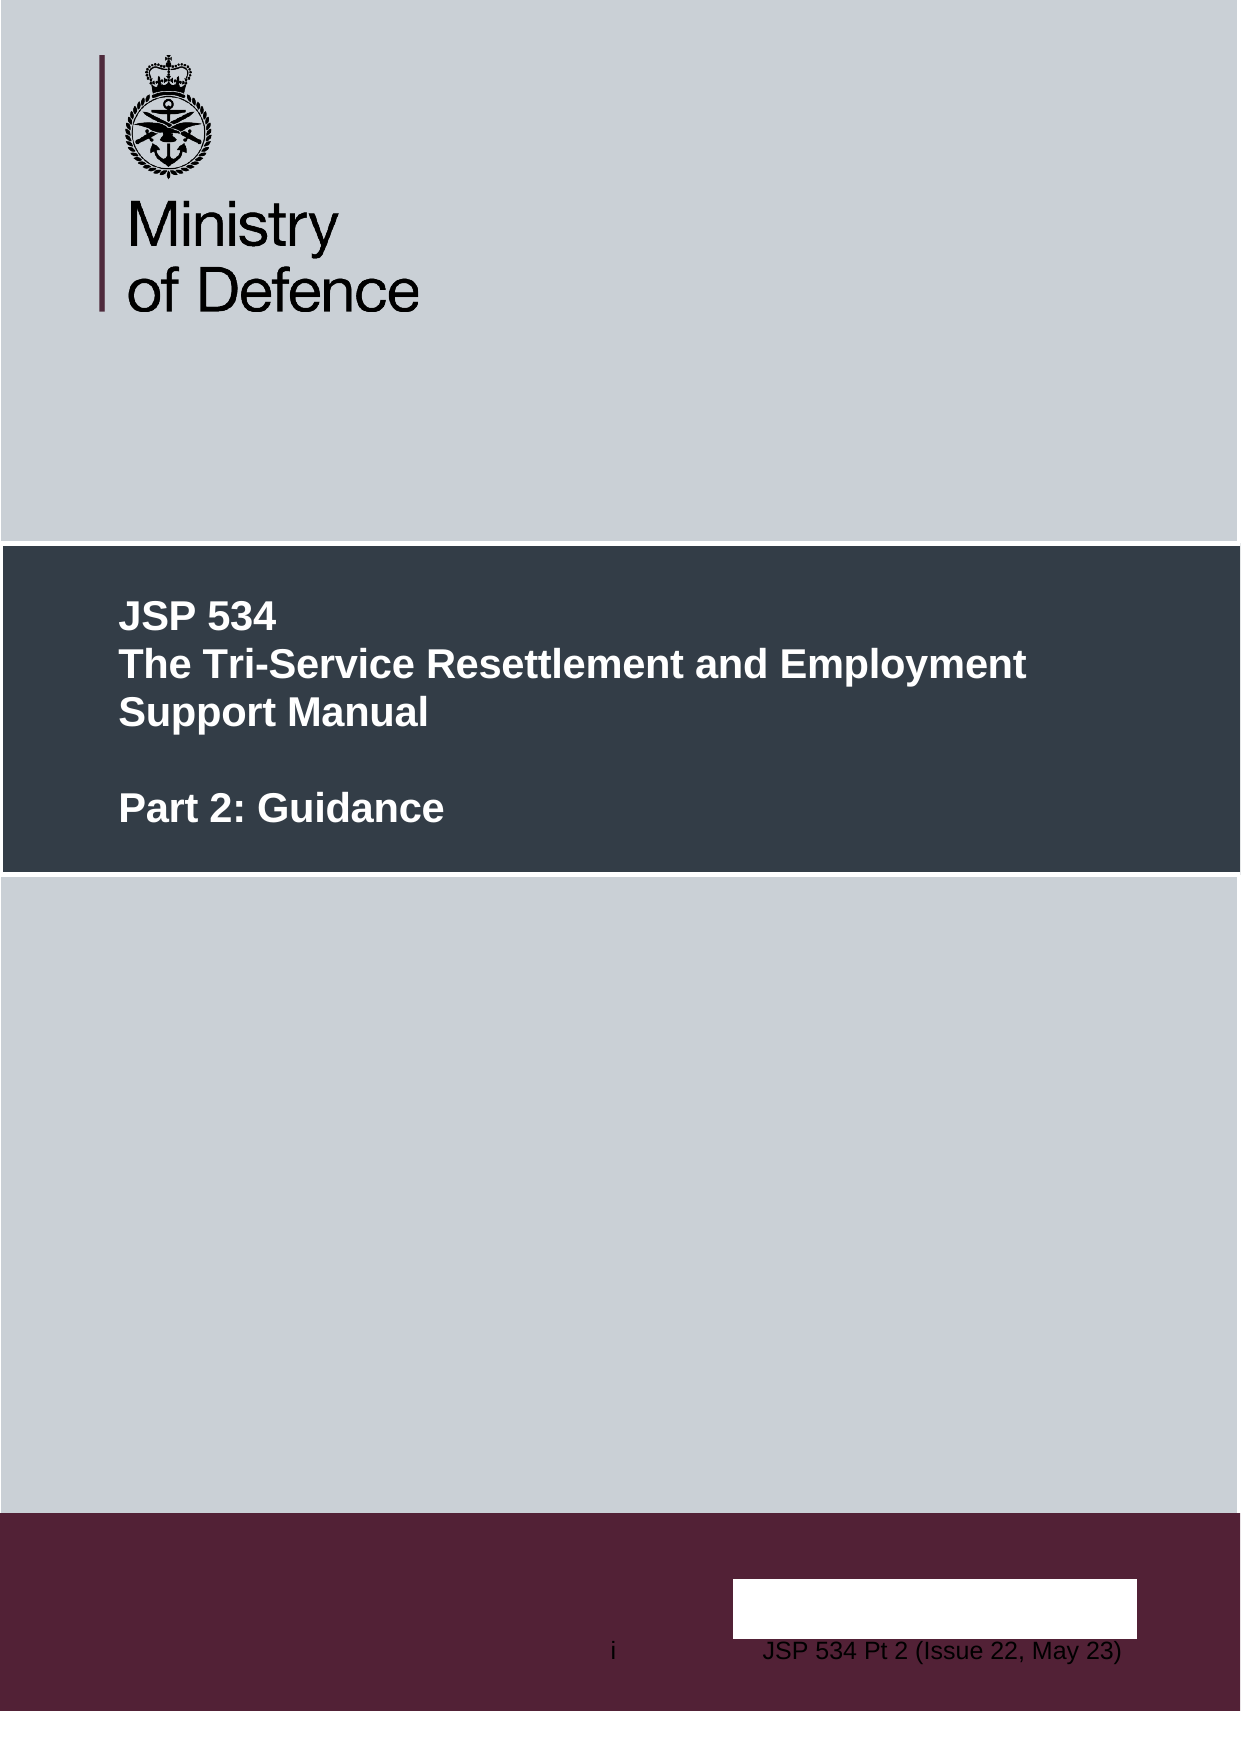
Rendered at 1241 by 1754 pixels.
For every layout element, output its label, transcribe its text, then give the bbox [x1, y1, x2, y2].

text JSP 534 Pt 2 (Issue 22, May 23) [748, 1594, 1122, 1623]
